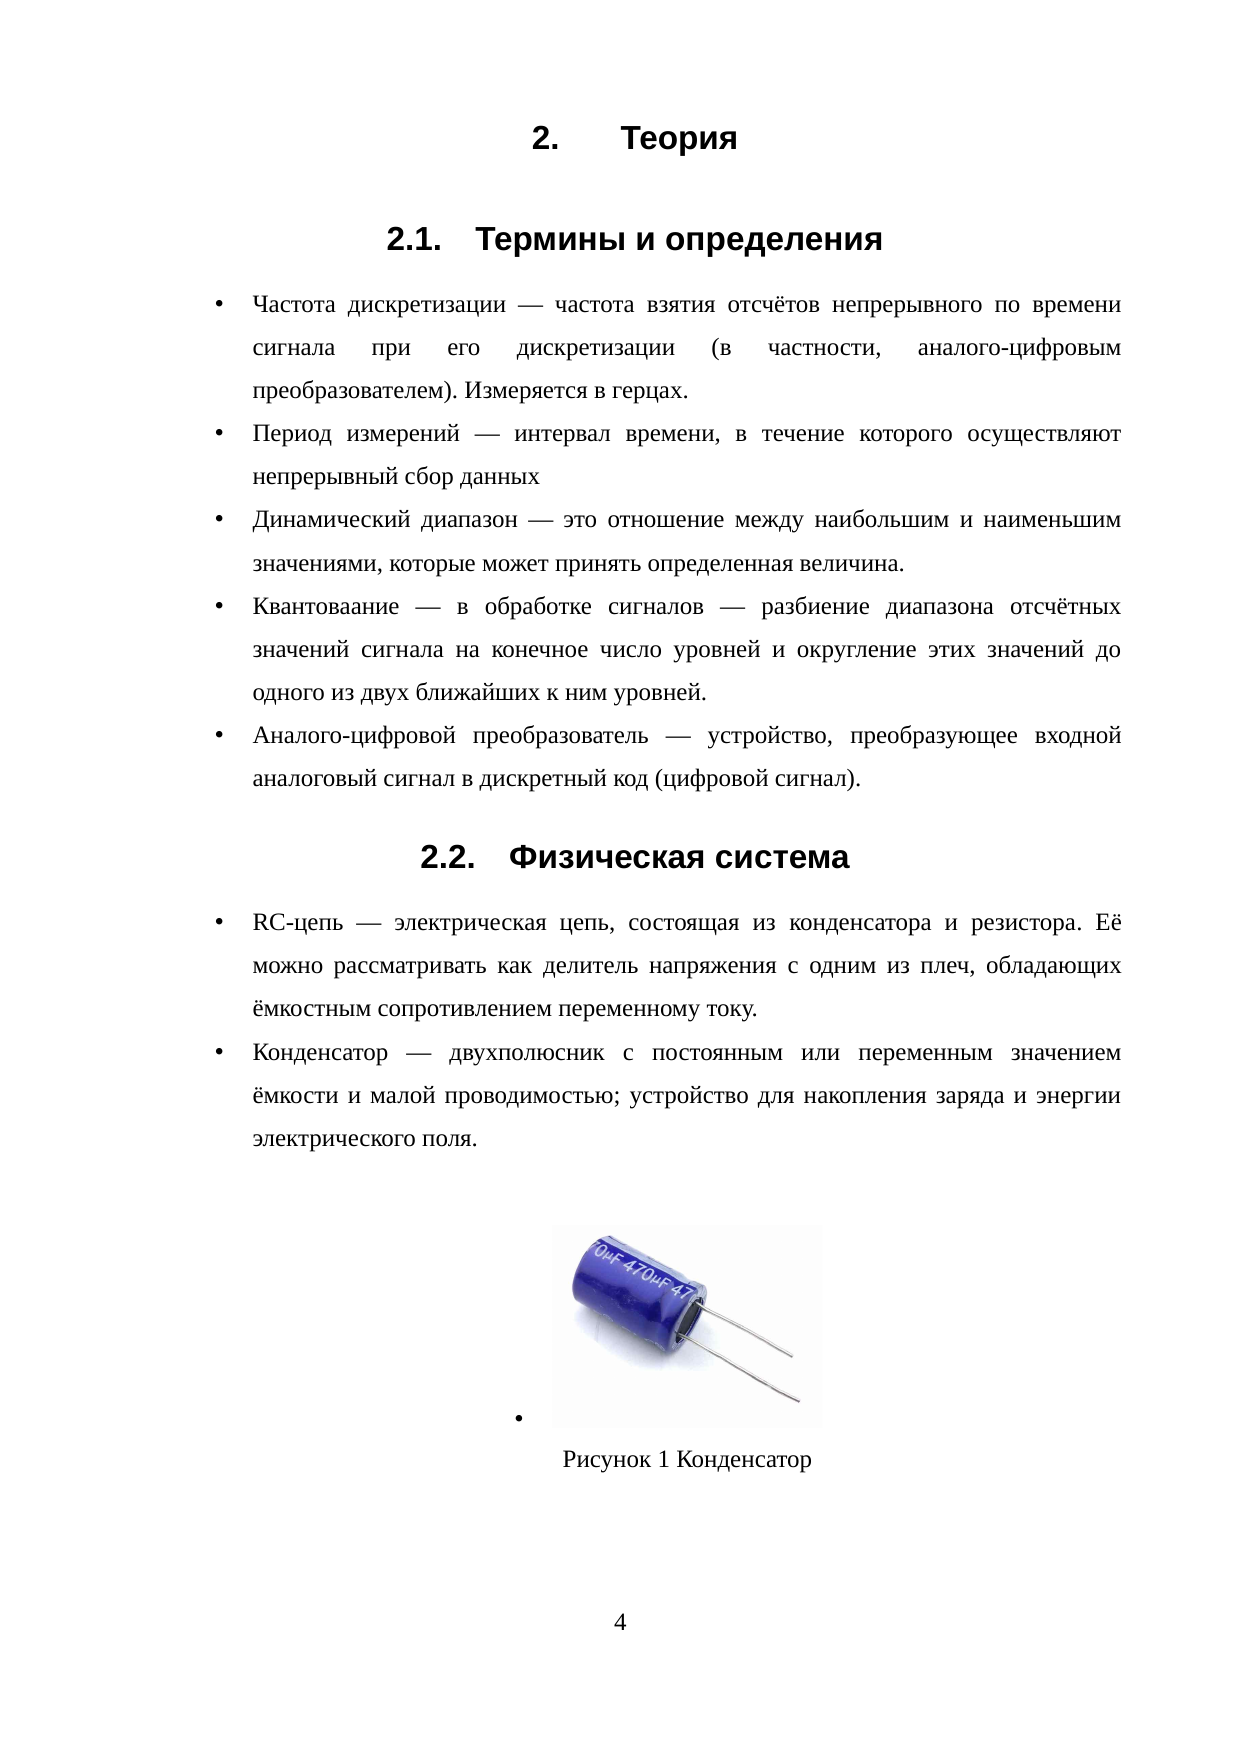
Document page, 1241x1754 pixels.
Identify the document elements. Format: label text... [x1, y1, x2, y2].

list Период измерений — интервал времени, в течение которого осуществляют непрерывный сбор данных [215, 418, 1122, 490]
list Частота дискретизации — частота взятия отсчётов непрерывного по времени сигнала при его дискретизации (в частности, аналого-цифровым преобразователем). Измеряется в герцах. [215, 289, 1122, 404]
list Рисунок 1 Конденсатор [215, 1444, 1122, 1473]
subtitle Термины и определения [177, 219, 1093, 257]
list Аналого-цифровой преобразователь — устройство, преобразующее входной аналоговый сигнал в дискретный код (цифровой сигнал). [215, 720, 1122, 792]
subtitle Теория [177, 118, 1093, 157]
list Конденсатор — двухполюсник с постоянным или переменным значением ёмкости и малой проводимостью; устройство для накопления заряда и энергии электрического поля. [215, 1037, 1122, 1152]
list RC-цепь — электрическая цепь, состоящая из конденсатора и резистора. Её можно рассматривать как делитель напряжения с одним из плеч, обладающих ёмкостным сопротивлением переменному току. [215, 907, 1122, 1022]
list Квантоваание — в обработке сигналов — разбиение диапазона отсчётных значений сигнала на конечное число уровней и округление этих значений до одного из двух ближайших к ним уровней. [215, 591, 1122, 706]
picture [552, 1225, 823, 1428]
list Динамический диапазон — это отношение между наибольшим и наименьшим значениями, которые может принять определенная величина. [215, 504, 1122, 576]
subtitle Физическая система [177, 837, 1093, 876]
